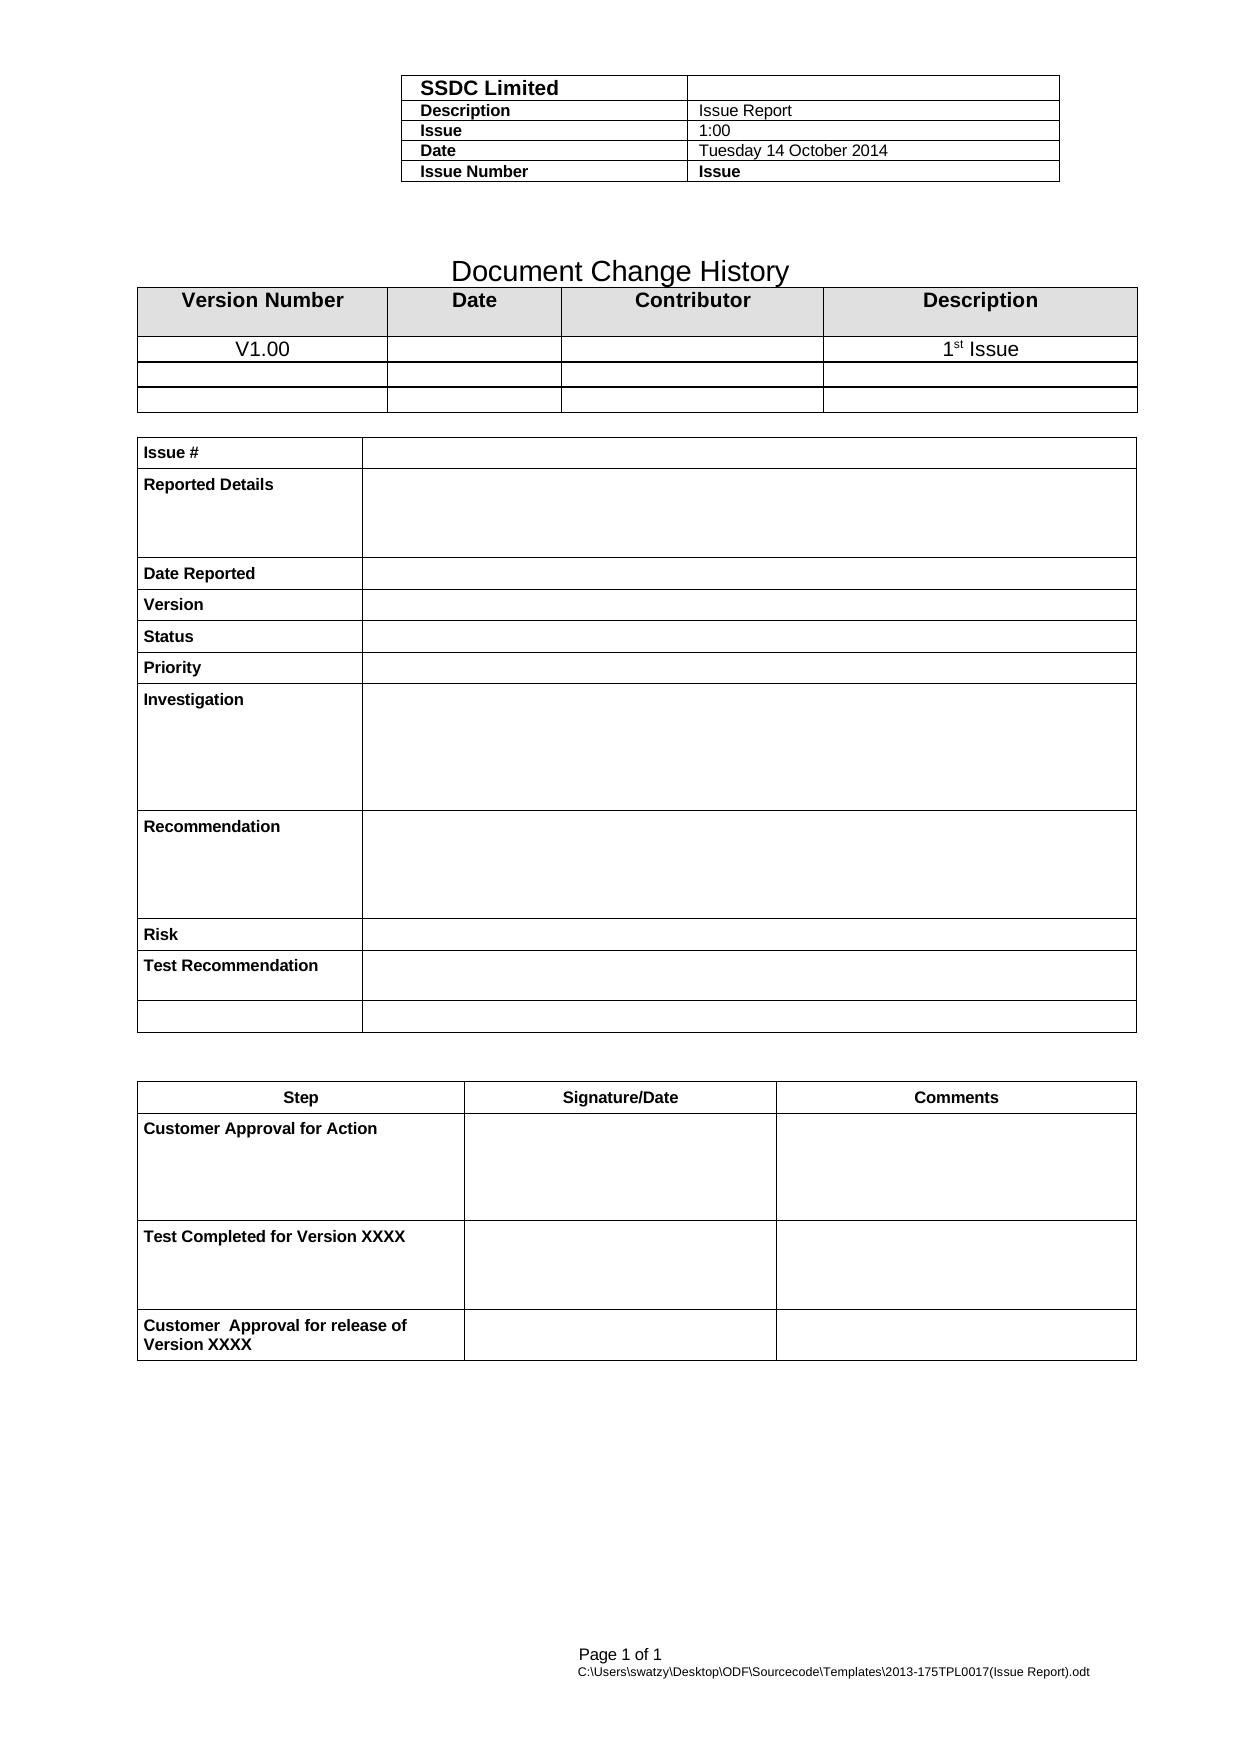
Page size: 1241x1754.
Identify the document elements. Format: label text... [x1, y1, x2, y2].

table_cell [363, 951, 1136, 1000]
table_cell [562, 388, 823, 412]
table_header Date [388, 288, 561, 336]
table_cell [363, 621, 1136, 652]
table_cell [363, 590, 1136, 620]
table_cell [777, 1114, 1136, 1220]
table_cell Customer Approval for Action [138, 1114, 464, 1220]
table_cell Customer Approval for release of Version XXXX [138, 1310, 464, 1359]
table_cell Priority [138, 653, 362, 683]
table_cell [465, 1114, 776, 1220]
table_cell Test Completed for Version XXXX [138, 1221, 464, 1309]
table_cell [465, 1221, 776, 1309]
table_cell [363, 811, 1136, 918]
table_header Step [138, 1082, 464, 1112]
table_cell [138, 1001, 362, 1032]
table_header Comments [777, 1082, 1136, 1112]
table_header [363, 438, 1136, 468]
table_cell Status [138, 621, 362, 652]
table_cell [363, 919, 1136, 949]
table_header Version Number [138, 288, 387, 336]
table_cell Investigation [138, 684, 362, 810]
table_cell 1st Issue [824, 337, 1137, 361]
table_header Signature/Date [465, 1082, 776, 1112]
table_cell V1.00 [138, 337, 387, 361]
table_cell Reported Details [138, 469, 362, 557]
table_cell [824, 388, 1137, 412]
table_cell Recommendation [138, 811, 362, 918]
table_cell Version [138, 590, 362, 620]
table_cell Test Recommendation [138, 951, 362, 1000]
table_cell [388, 363, 561, 386]
table_cell [363, 1001, 1136, 1032]
table_cell Risk [138, 919, 362, 949]
table_cell [363, 558, 1136, 588]
text Document Change History [150, 253, 1090, 287]
table_cell [388, 388, 561, 412]
table_cell [138, 388, 387, 412]
table_header Issue # [138, 438, 362, 468]
table_cell [562, 337, 823, 361]
table_cell [388, 337, 561, 361]
table_cell [777, 1310, 1136, 1359]
table_cell [363, 684, 1136, 810]
table_cell [363, 653, 1136, 683]
table_cell Date Reported [138, 558, 362, 588]
table_cell [777, 1221, 1136, 1309]
table_header Description [824, 288, 1137, 336]
table_cell [363, 469, 1136, 557]
table_header Contributor [562, 288, 823, 336]
table_cell [138, 363, 387, 386]
table_cell [562, 363, 823, 386]
table_cell [824, 363, 1137, 386]
table_cell [465, 1310, 776, 1359]
